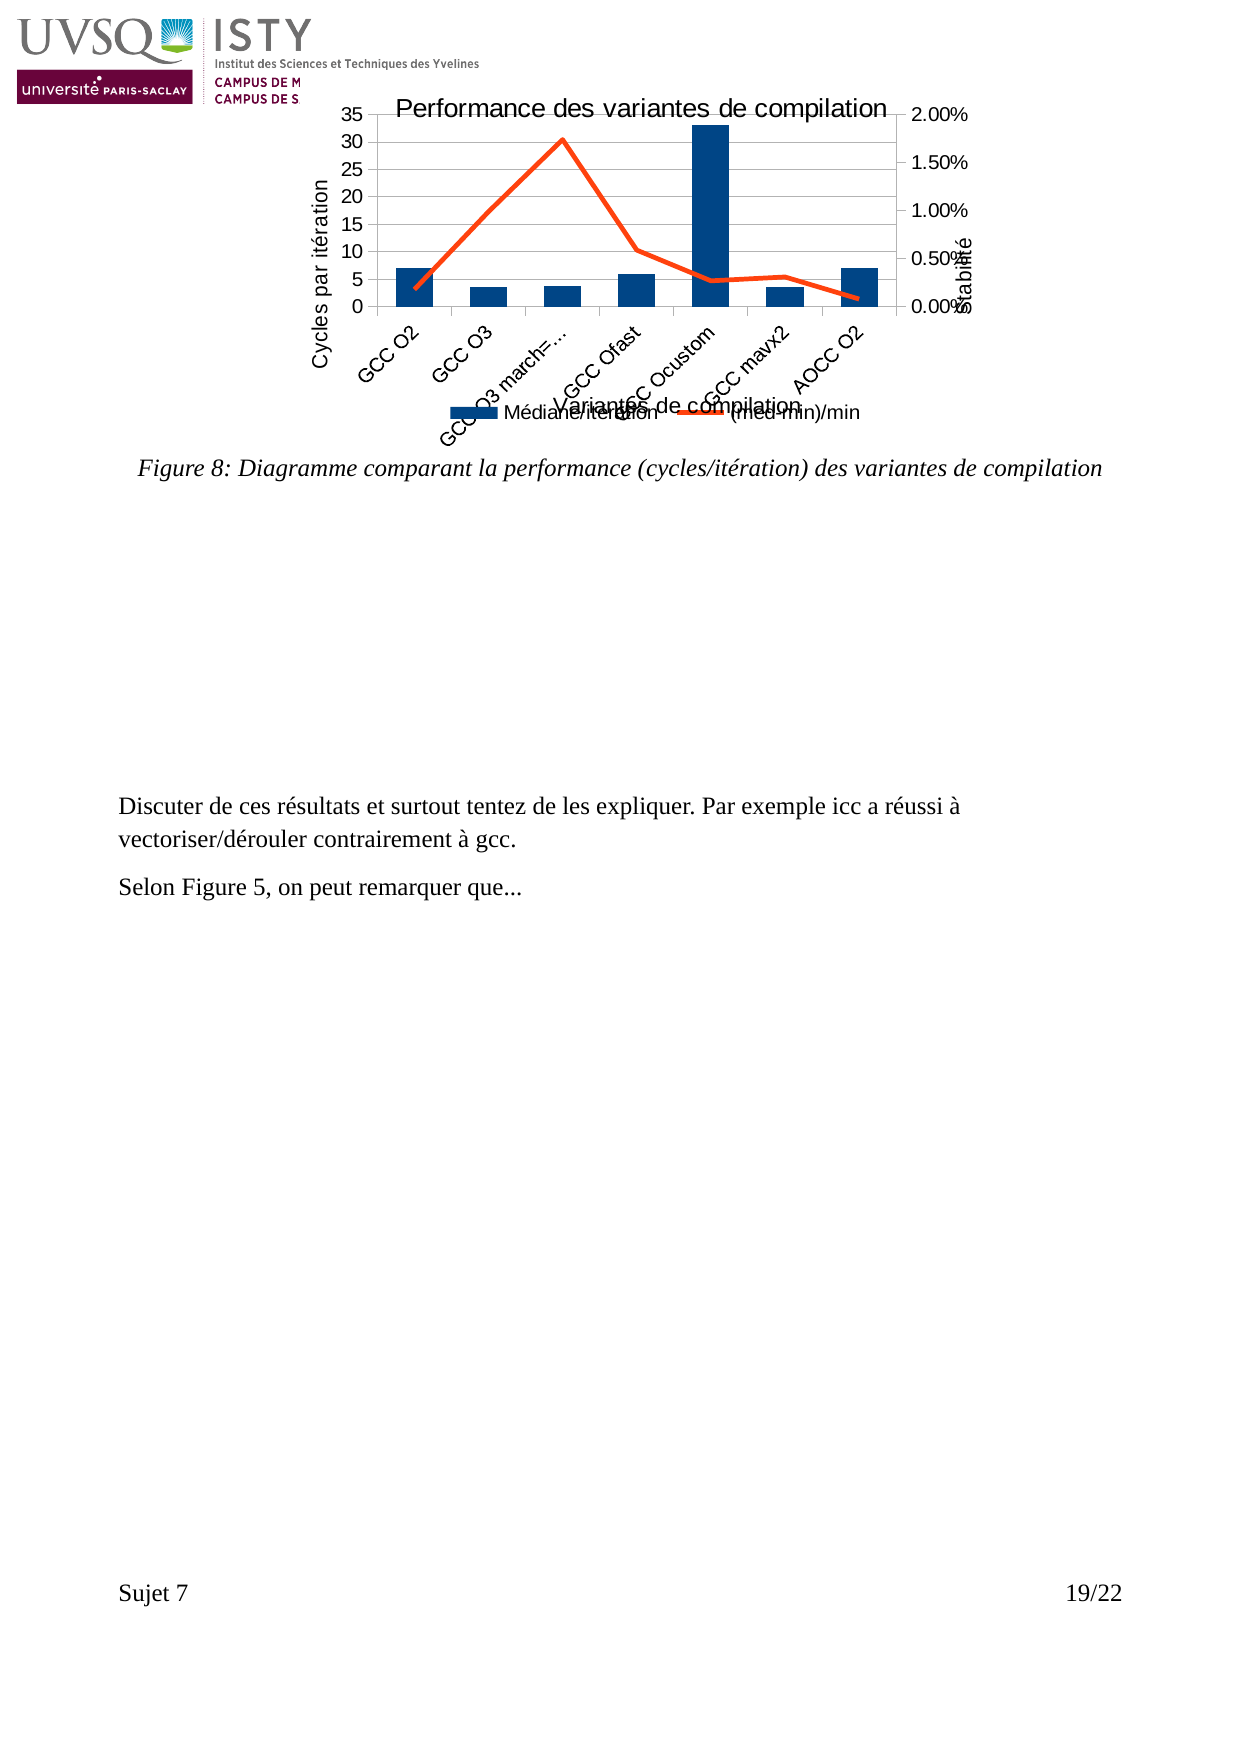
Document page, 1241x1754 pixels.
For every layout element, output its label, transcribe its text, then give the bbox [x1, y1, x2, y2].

text Discuter de ces résultats et surtout tentez de les expliquer. Par exemple icc a réussi à vectoriser/dérouler contrairement à gcc. [46, 481, 1194, 853]
text [46, 177, 300, 189]
picture [2, 2, 497, 121]
text Selon Figure 5, on peut remarquer que... [118, 872, 1122, 900]
text Figure 8: Diagramme comparant la performance (cycles/itération) des variantes de compilation [46, 189, 1194, 481]
